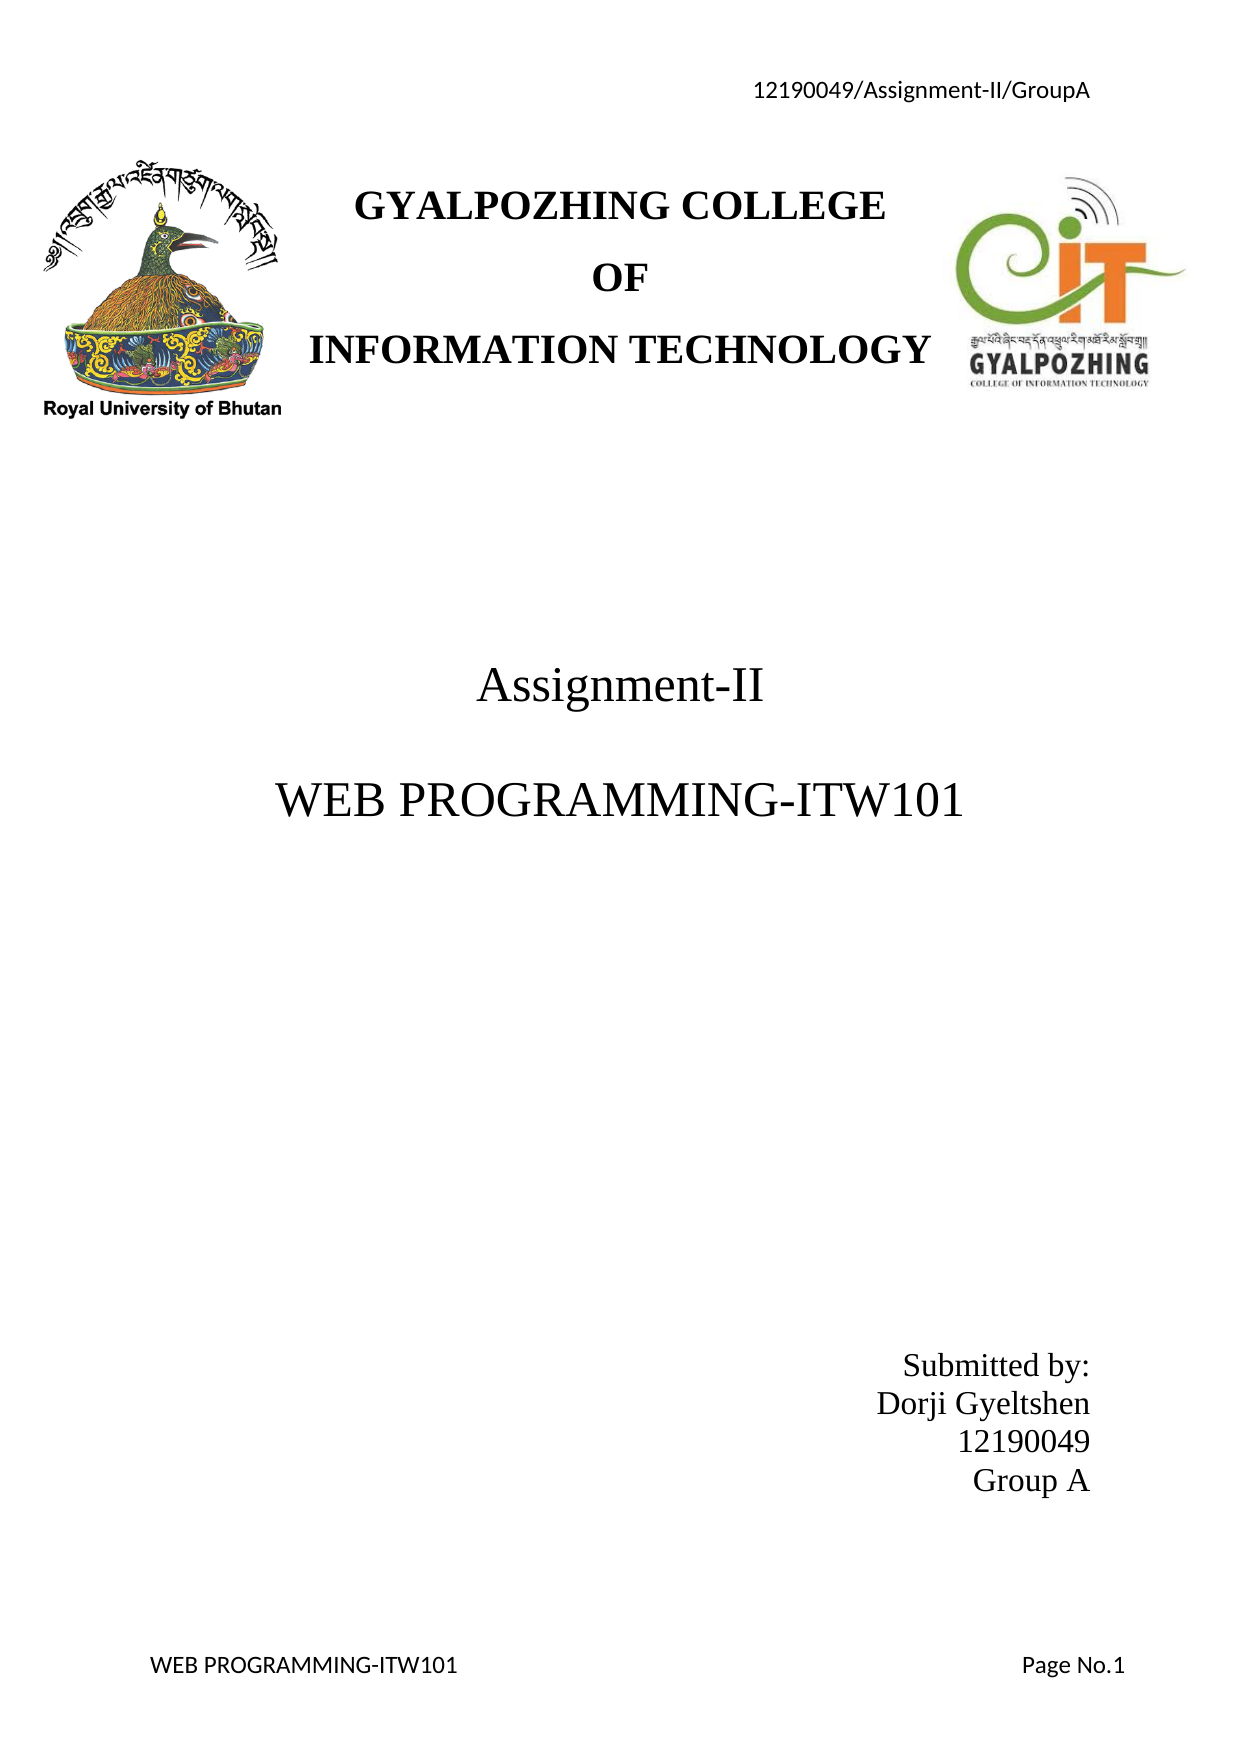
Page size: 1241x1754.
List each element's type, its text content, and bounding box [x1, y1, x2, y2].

picture [33, 151, 289, 431]
text INFORMATION TECHNOLOGY [289, 324, 942, 372]
text Dorji Gyeltshen [150, 1383, 1090, 1422]
text OF [289, 252, 942, 300]
text GYALPOZHING COLLEGE [289, 181, 942, 228]
text WEB PROGRAMMING-ITW101 [150, 770, 1090, 827]
text Group A [150, 1460, 1090, 1498]
text Assignment-II [150, 655, 1090, 712]
picture [942, 170, 1189, 391]
text 12190049 [150, 1422, 1090, 1460]
text Submitted by: [150, 1345, 1090, 1383]
